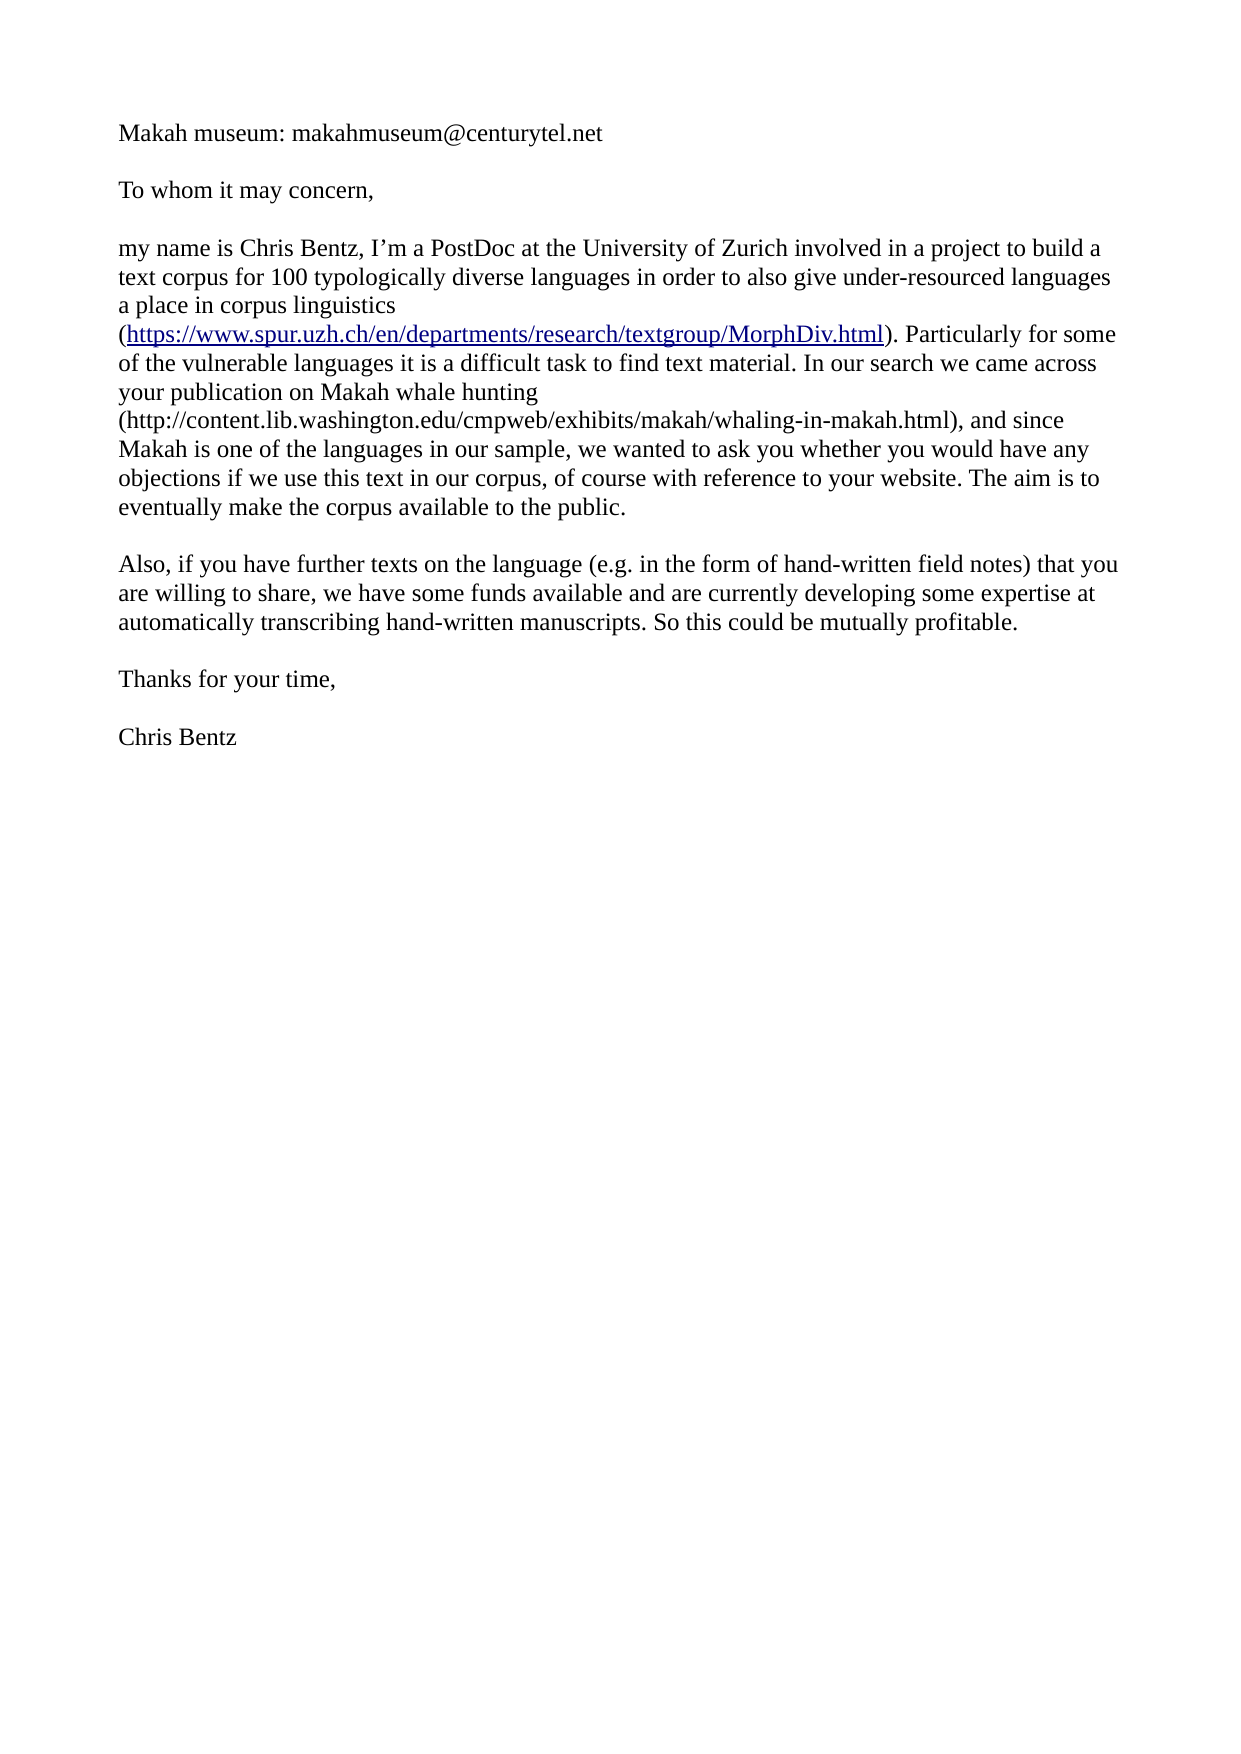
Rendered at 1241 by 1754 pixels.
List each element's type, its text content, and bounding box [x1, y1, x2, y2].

text Also, if you have further texts on the language (e.g. in the form of hand-written field notes) that you are willing to share, we have some funds available and are currently developing some expertise at automatically transcribing hand-written manuscripts. So this could be mutually profitable. [118, 549, 1122, 636]
text To whom it may concern, [118, 176, 1122, 204]
text my name is Chris Bentz, I’m a PostDoc at the University of Zurich involved in a project to build a text corpus for 100 typologically diverse languages in order to also give under-resourced languages a place in corpus linguistics (https://www.spur.uzh.ch/en/departments/research/textgroup/MorphDiv.html). Particularly for some of the vulnerable languages it is a difficult task to find text material. In our search we came across your publication on Makah whale hunting (http://content.lib.washington.edu/cmpweb/exhibits/makah/whaling-in-makah.html), and since Makah is one of the languages in our sample, we wanted to ask you whether you would have any objections if we use this text in our corpus, of course with reference to your website. The aim is to eventually make the corpus available to the public. [118, 233, 1122, 521]
text Chris Bentz [118, 722, 1122, 751]
text Makah museum: makahmuseum@centurytel.net [118, 118, 1122, 147]
text Thanks for your time, [118, 664, 1122, 693]
